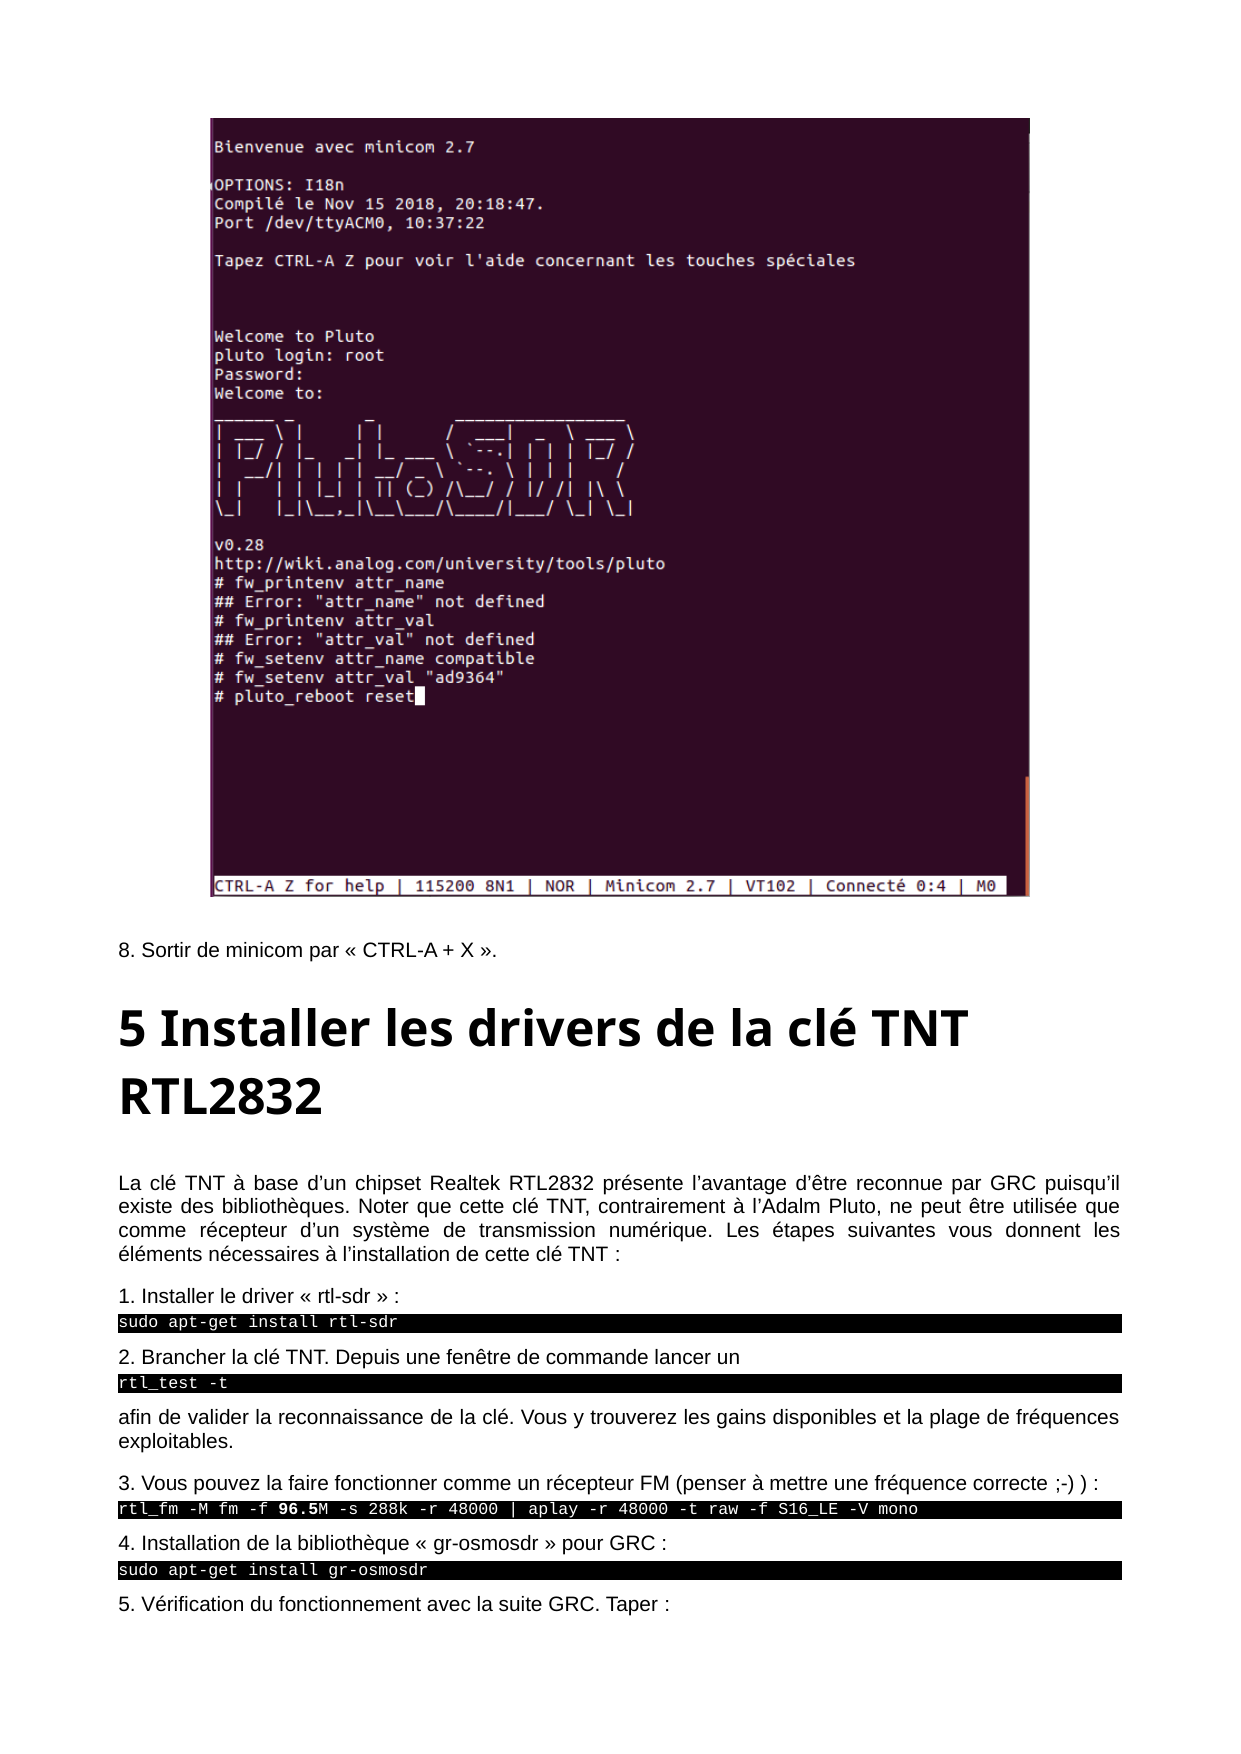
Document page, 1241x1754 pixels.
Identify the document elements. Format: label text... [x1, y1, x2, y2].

text sudo apt-get install rtl-sdr [118, 1314, 1122, 1333]
text 3. Vous pouvez la faire fonctionner comme un récepteur FM (penser à mettre une fréquence correcte ;-) ) : [118, 1471, 1122, 1494]
text La clé TNT à base d’un chipset Realtek RTL2832 présente l’avantage d’être reconnue par GRC puisqu’il existe des bibliothèques. Noter que cette clé TNT, contrairement à l’Adalm Pluto, ne peut être utilisée que comme récepteur d’un système de transmission numérique. Les étapes suivantes vous donnent les éléments nécessaires à l’installation de cette clé TNT : [118, 1170, 1122, 1266]
text 1. Installer le driver « rtl-sdr » : [118, 1284, 1122, 1308]
text 4. Installation de la bibliothèque « gr-osmosdr » pour GRC : [118, 1531, 1122, 1555]
text 8. Sortir de minicom par « CTRL-A + X ». [118, 938, 1122, 962]
text rtl_test -t [118, 1374, 1122, 1393]
picture [210, 118, 1030, 897]
text rtl_fm -M fm -f 96.5M -s 288k -r 48000 | aplay -r 48000 -t raw -f S16_LE -V mono [118, 1501, 1122, 1519]
text sudo apt-get install gr-osmosdr [118, 1561, 1122, 1580]
text 2. Brancher la clé TNT. Depuis une fenêtre de commande lancer un [118, 1344, 1122, 1368]
text 5. Vérification du fonctionnement avec la suite GRC. Taper : [118, 1592, 1122, 1616]
subtitle 5 Installer les drivers de la clé TNT RTL2832 [118, 993, 1122, 1129]
text afin de valider la reconnaissance de la clé. Vous y trouverez les gains disponibles et la plage de fréquences exploitables. [118, 1405, 1122, 1453]
